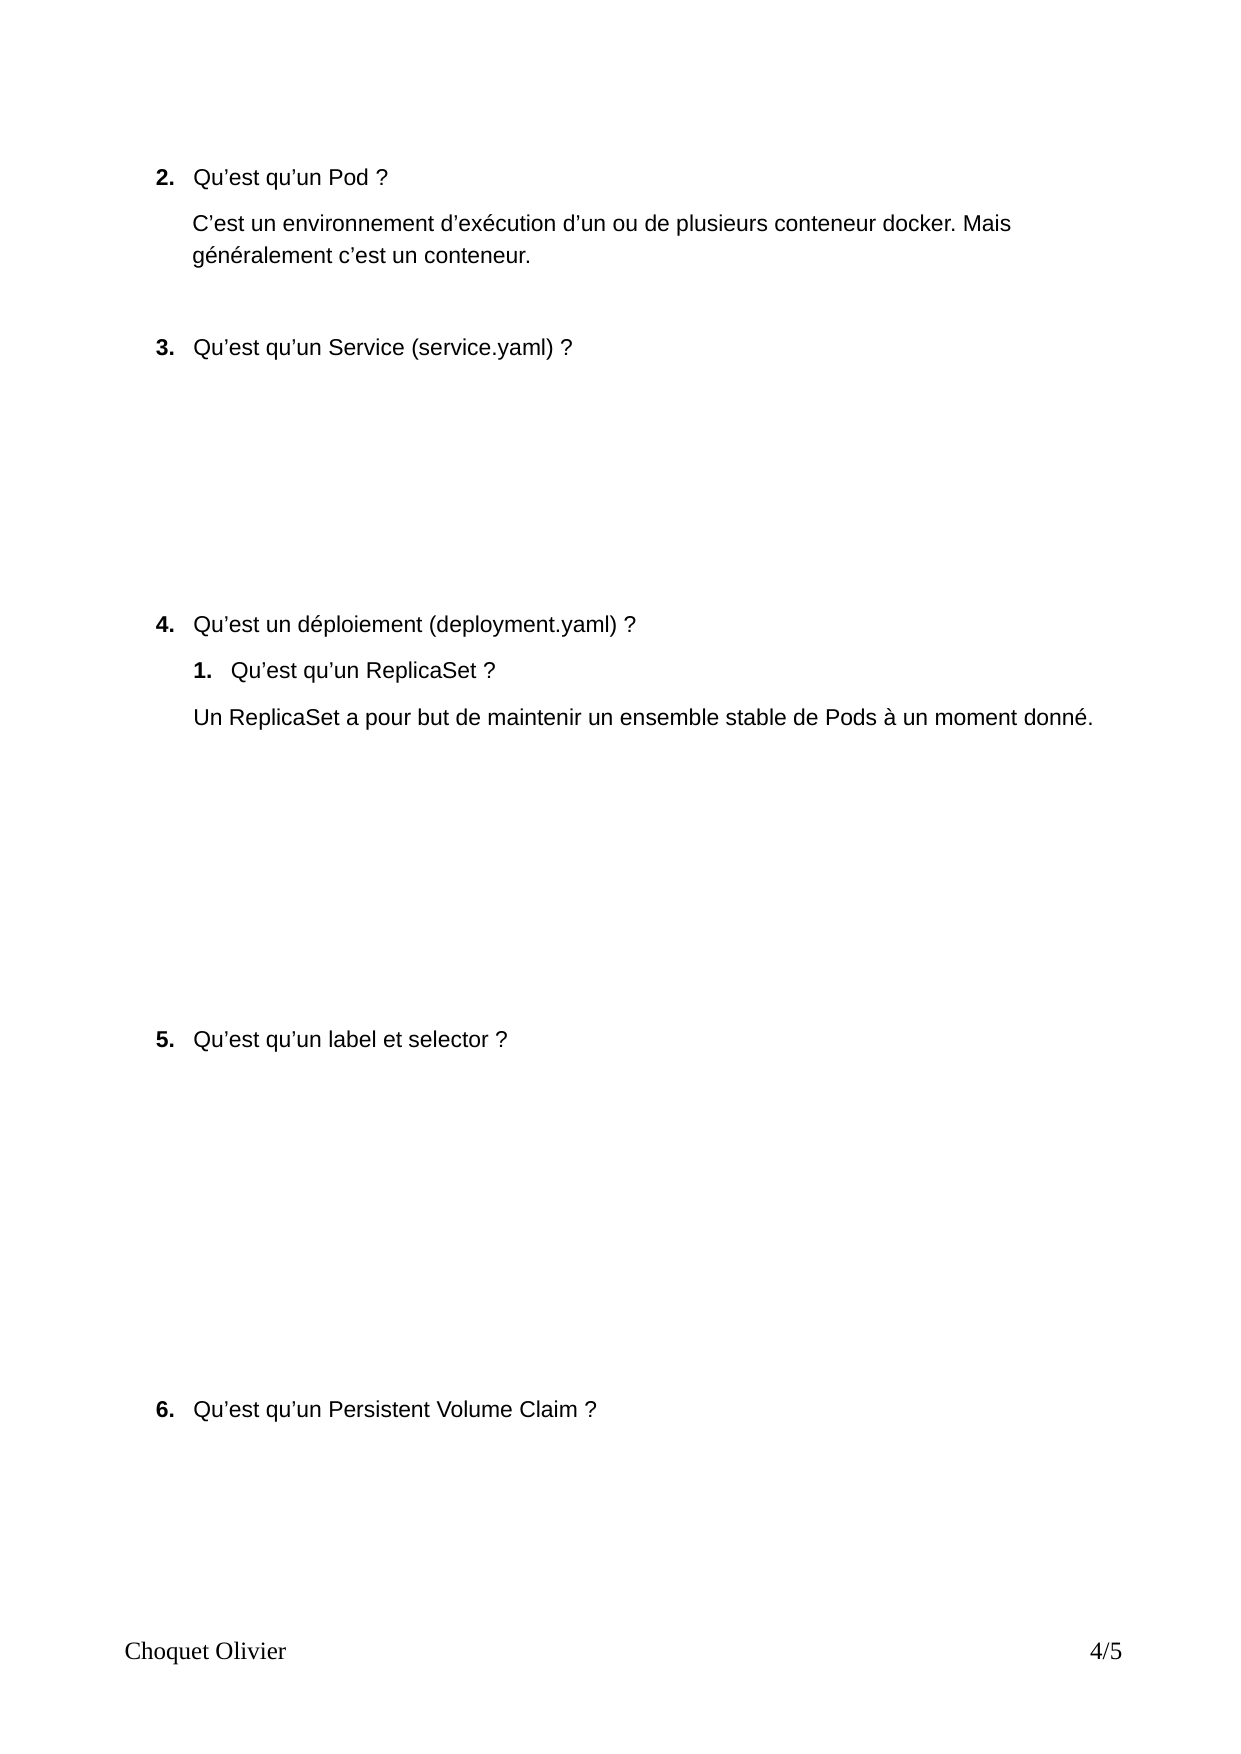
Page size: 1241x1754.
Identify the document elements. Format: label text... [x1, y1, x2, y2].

list Qu’est qu’un ReplicaSet ? [193, 657, 1122, 684]
text Un ReplicaSet a pour but de maintenir un ensemble stable de Pods à un moment donné. [193, 703, 1122, 730]
list Qu’est un déploiement (deployment.yaml) ? [156, 611, 1122, 637]
list Qu’est qu’un label et selector ? [156, 1026, 1122, 1053]
list Qu’est qu’un Pod ? [156, 164, 1122, 191]
list Qu’est qu’un Service (service.yaml) ? [156, 334, 1122, 361]
text C’est un environnement d’exécution d’un ou de plusieurs conteneur docker. Mais généralement c’est un conteneur. [192, 210, 1122, 268]
list Qu’est qu’un Persistent Volume Claim ? [156, 1396, 1122, 1422]
